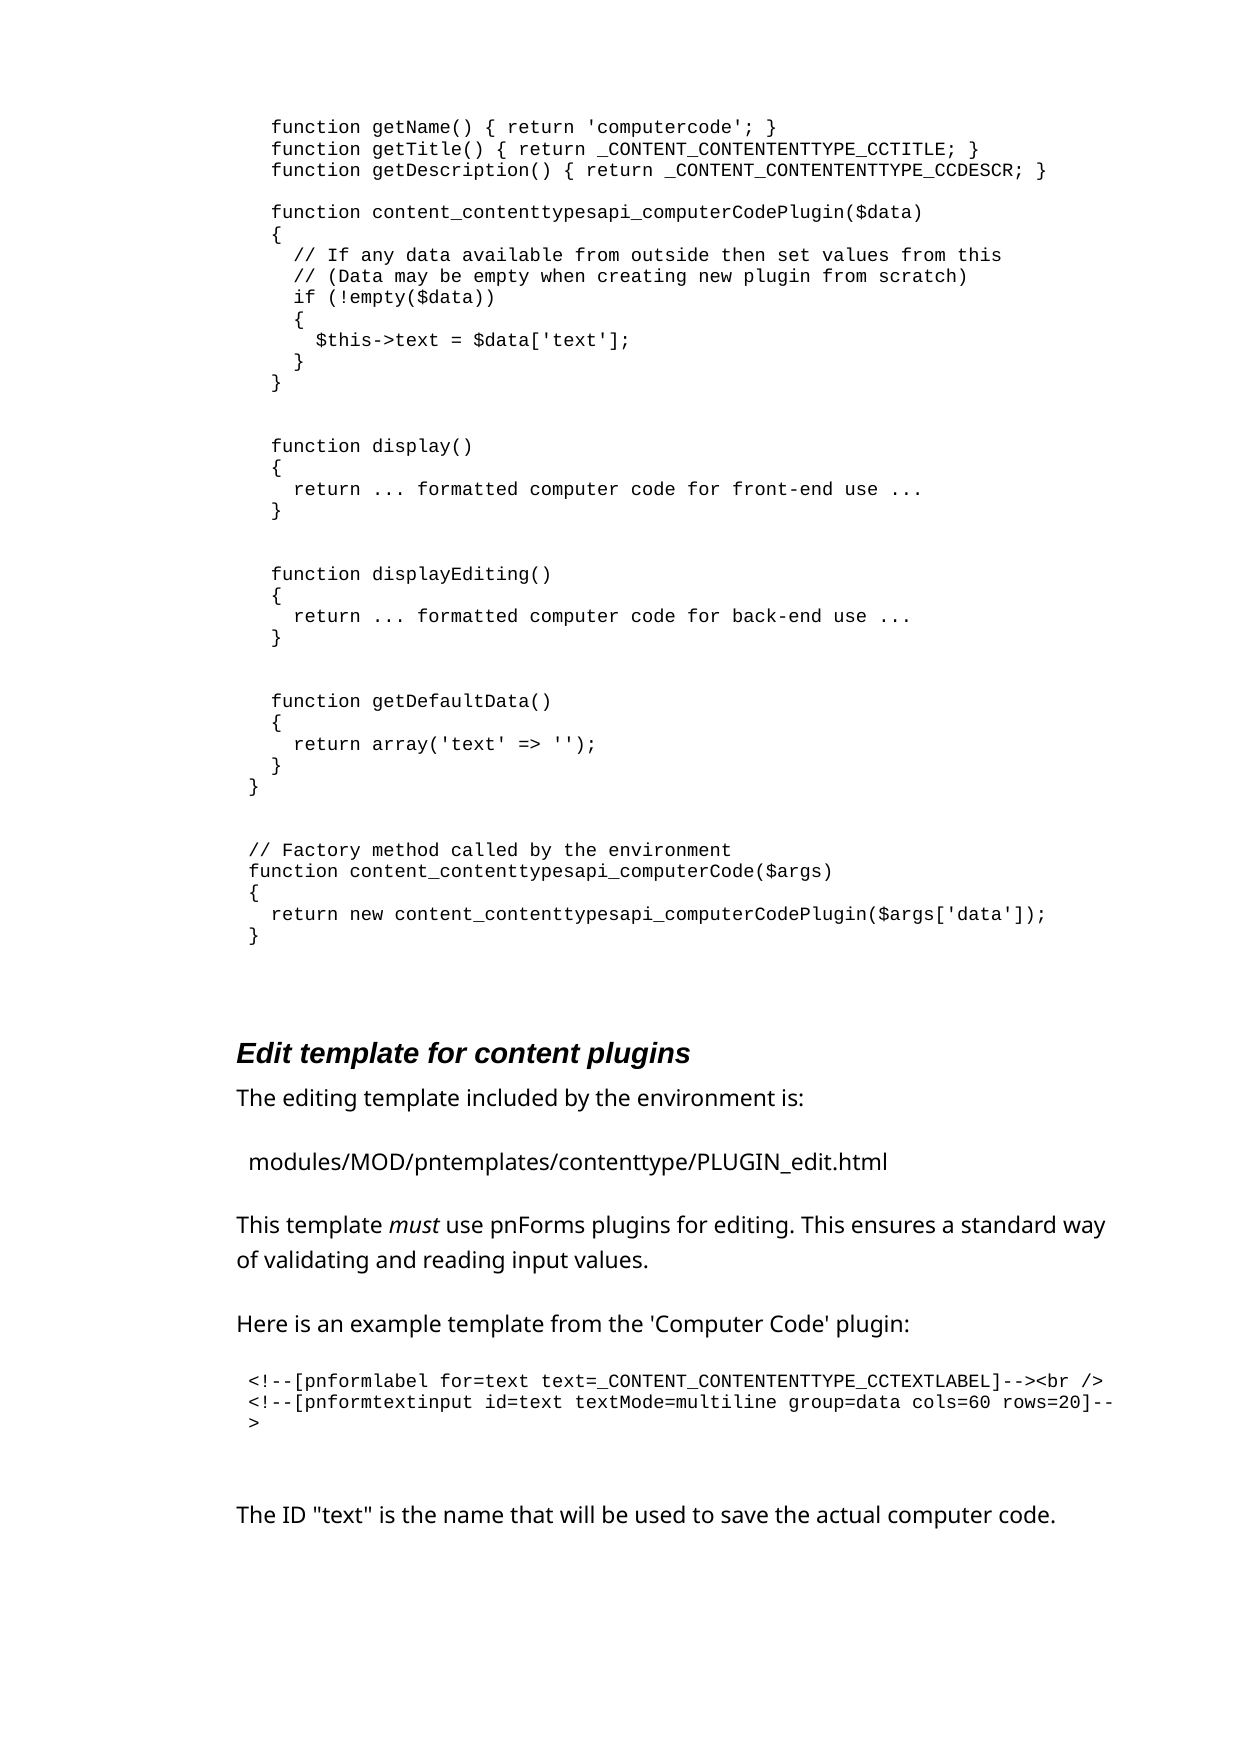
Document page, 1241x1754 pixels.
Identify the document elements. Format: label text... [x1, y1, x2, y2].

text The editing template included by the environment is: [236, 1082, 1122, 1113]
text modules/MOD/pntemplates/contenttype/PLUGIN_edit.html [236, 1146, 1122, 1177]
text { [248, 586, 1122, 607]
text { [248, 224, 1122, 246]
text // Factory method called by the environment [248, 841, 1122, 862]
text { [248, 309, 1122, 331]
text { [248, 883, 1122, 904]
text function display() [248, 437, 1122, 458]
text return ... formatted computer code for front-end use ... [248, 479, 1122, 501]
text return ... formatted computer code for back-end use ... [248, 607, 1122, 628]
text function getDescription() { return _CONTENT_CONTENTENTTYPE_CCDESCR; } [248, 161, 1122, 182]
text return array('text' => ''); [248, 734, 1122, 756]
text function getName() { return 'computercode'; } [248, 118, 1122, 139]
text // (Data may be empty when creating new plugin from scratch) [248, 267, 1122, 288]
text } [248, 628, 1122, 649]
text function content_contenttypesapi_computerCodePlugin($data) [248, 203, 1122, 224]
text { [248, 713, 1122, 734]
text Here is an example template from the 'Computer Code' plugin: [236, 1308, 1122, 1339]
text } [248, 352, 1122, 373]
text <!--[pnformtextinput id=text textMode=multiline group=data cols=60 rows=20]--> [248, 1393, 1122, 1435]
text { [248, 458, 1122, 479]
text function displayEditing() [248, 564, 1122, 586]
text return new content_contenttypesapi_computerCodePlugin($args['data']); [248, 904, 1122, 926]
text } [248, 501, 1122, 522]
text The ID "text" is the name that will be used to save the actual computer code. [236, 1499, 1122, 1530]
text This template must use pnForms plugins for editing. This ensures a standard way of validating and reading input values. [236, 1209, 1122, 1275]
text } [248, 777, 1122, 798]
text function getDefaultData() [248, 692, 1122, 713]
text } [248, 756, 1122, 777]
text } [248, 373, 1122, 394]
subtitle Edit template for content plugins [236, 1036, 1122, 1069]
text $this->text = $data['text']; [248, 331, 1122, 352]
text function content_contenttypesapi_computerCode($args) [248, 862, 1122, 883]
text <!--[pnformlabel for=text text=_CONTENT_CONTENTENTTYPE_CCTEXTLABEL]--><br /> [248, 1372, 1122, 1393]
text function getTitle() { return _CONTENT_CONTENTENTTYPE_CCTITLE; } [248, 139, 1122, 161]
text if (!empty($data)) [248, 288, 1122, 309]
text // If any data available from outside then set values from this [248, 246, 1122, 267]
text } [248, 926, 1122, 947]
